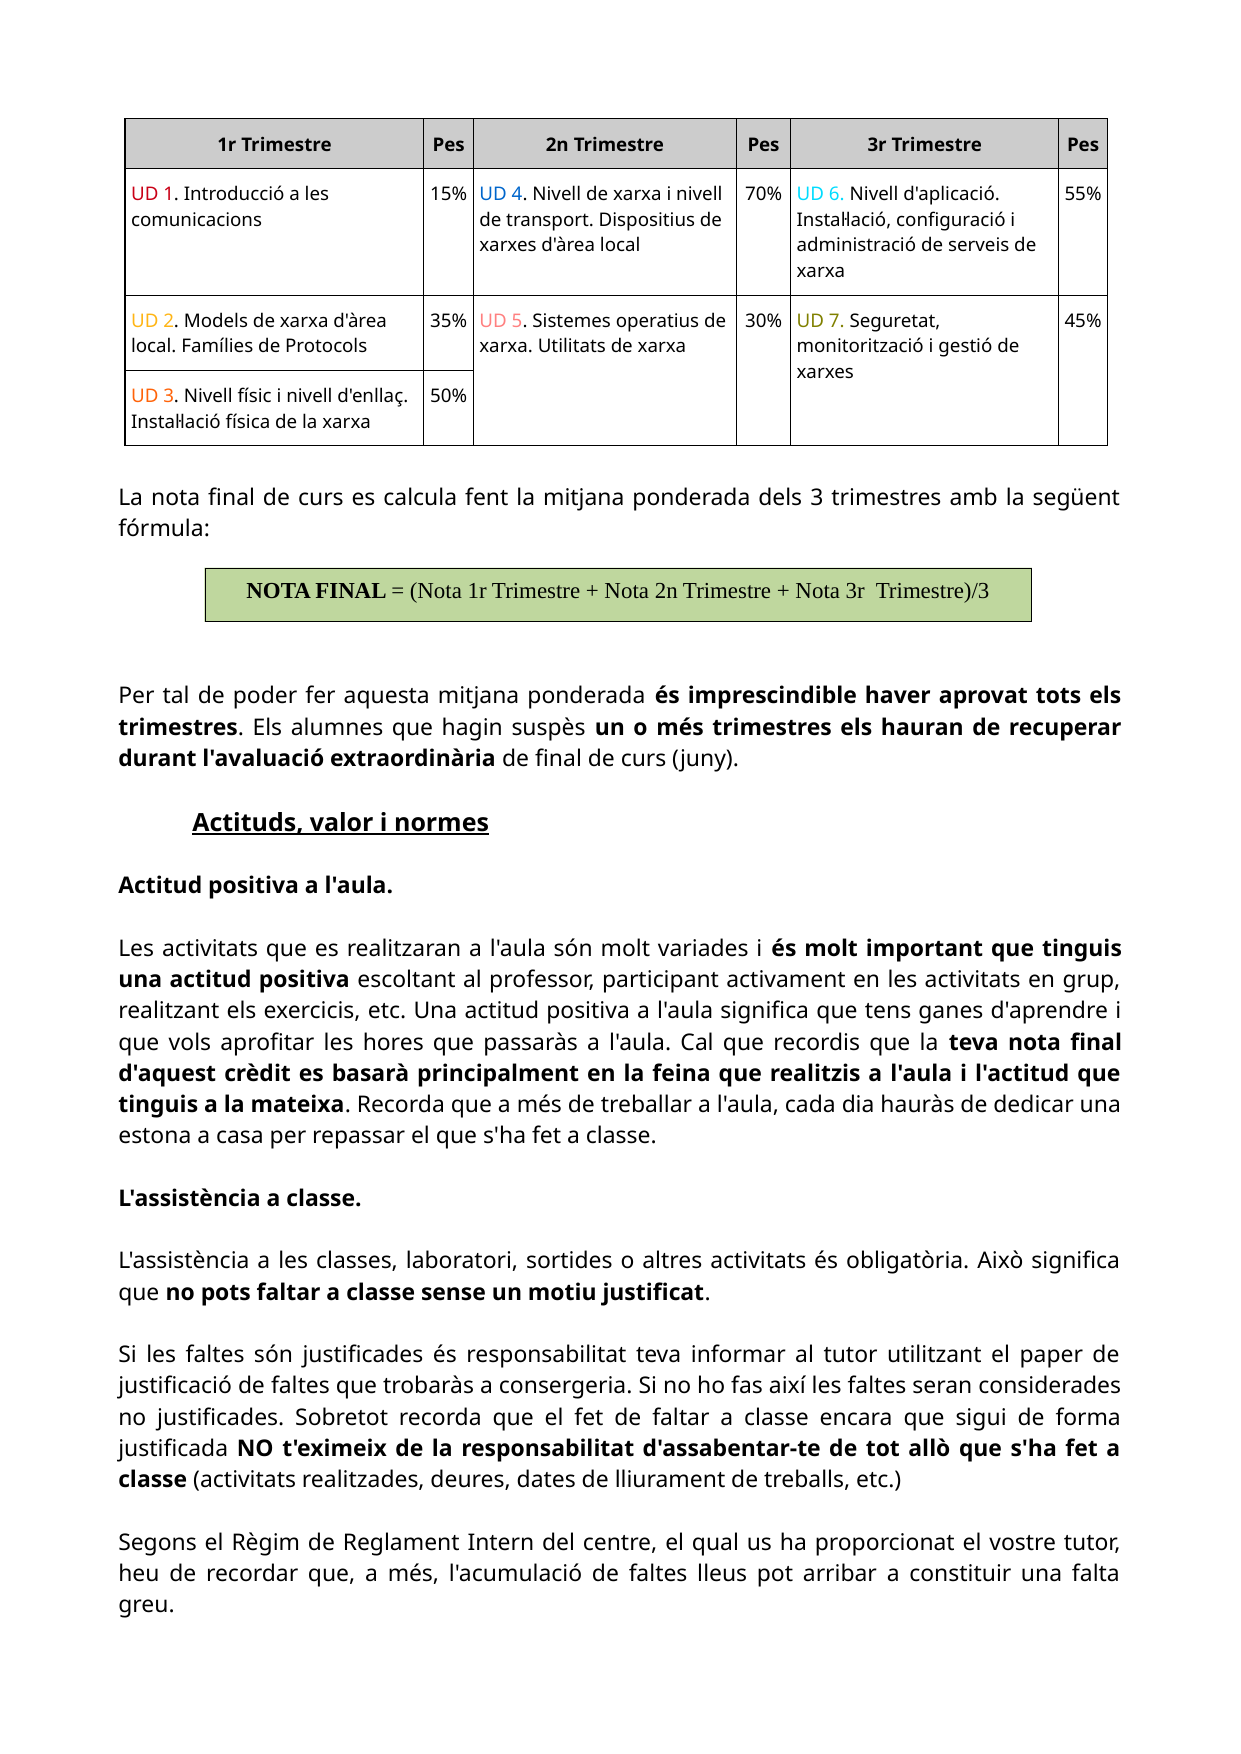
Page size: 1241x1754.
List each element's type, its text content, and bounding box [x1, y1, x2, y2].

table_header UD 2. Models de xarxa d'àrea local. Famílies de Protocols [126, 296, 423, 370]
table_cell UD 6. Nivell d'aplicació. Instal·lació, configuració i administració de serveis de xarxa [791, 169, 1058, 294]
text Per tal de poder fer aquesta mitjana ponderada és imprescindible haver aprovat tots els trimestres. Els alumnes que hagin suspès un o més trimestres els hauran de recuperar durant l'avaluació extraordinària de final de curs (juny). [118, 679, 1122, 773]
table_header Pes [737, 119, 790, 168]
table_cell UD 3. Nivell físic i nivell d'enllaç. Instal·lació física de la xarxa [126, 371, 423, 445]
table_cell UD 7. Seguretat, monitorització i gestió de xarxes [791, 296, 1058, 445]
text Actitud positiva a l'aula. [118, 869, 1122, 901]
text L'assistència a les classes, laboratori, sortides o altres activitats és obligatòria. Això significa que no pots faltar a classe sense un motiu justificat. [118, 1244, 1122, 1307]
text Segons el Règim de Reglament Intern del centre, el qual us ha proporcionat el vostre tutor, heu de recordar que, a més, l'acumulació de faltes lleus pot arribar a constituir una falta greu. [118, 1526, 1122, 1619]
table_header 35% [424, 296, 473, 370]
table_cell 50% [424, 371, 473, 445]
text Si les faltes són justificades és responsabilitat teva informar al tutor utilitzant el paper de justificació de faltes que trobaràs a consergeria. Si no ho fas així les faltes seran considerades no justificades. Sobretot recorda que el fet de faltar a classe encara que sigui de forma justificada NO t'eximeix de la responsabilitat d'assabentar-te de tot allò que s'ha fet a classe (activitats realitzades, deures, dates de lliurament de treballs, etc.) [118, 1338, 1122, 1494]
table_header 1r Trimestre [126, 119, 423, 168]
table_header Pes [424, 119, 473, 168]
table_cell 55% [1059, 169, 1107, 294]
table_header 3r Trimestre [791, 119, 1058, 168]
table_cell 45% [1059, 296, 1107, 445]
table_cell UD 1. Introducció a les comunicacions [126, 169, 423, 294]
text La nota final de curs es calcula fent la mitjana ponderada dels 3 trimestres amb la següent fórmula: [118, 480, 1122, 543]
table_header 2n Trimestre [474, 119, 736, 168]
table_cell 70% [737, 169, 790, 294]
text NOTA FINAL = (Nota 1r Trimestre + Nota 2n Trimestre + Nota 3r Trimestre)/3 [214, 578, 1022, 604]
table_cell UD 5. Sistemes operatius de xarxa. Utilitats de xarxa [474, 296, 736, 445]
table_cell 15% [424, 169, 473, 294]
table_header Pes [1059, 119, 1107, 168]
text Les activitats que es realitzaran a l'aula són molt variades i és molt important que tinguis una actitud positiva escoltant al professor, participant activament en les activitats en grup, realitzant els exercicis, etc. Una actitud positiva a l'aula significa que tens ganes d'aprendre i que vols aprofitar les hores que passaràs a l'aula. Cal que recordis que la teva nota final d'aquest crèdit es basarà principalment en la feina que realitzis a l'aula i l'actitud que tinguis a la mateixa. Recorda que a més de treballar a l'aula, cada dia hauràs de dedicar una estona a casa per repassar el que s'ha fet a classe. [118, 932, 1122, 1151]
text Actituds, valor i normes [118, 804, 1122, 838]
table_cell 30% [737, 296, 790, 445]
text L'assistència a classe. [118, 1182, 1122, 1213]
table_cell UD 4. Nivell de xarxa i nivell de transport. Dispositius de xarxes d'àrea local [474, 169, 736, 294]
